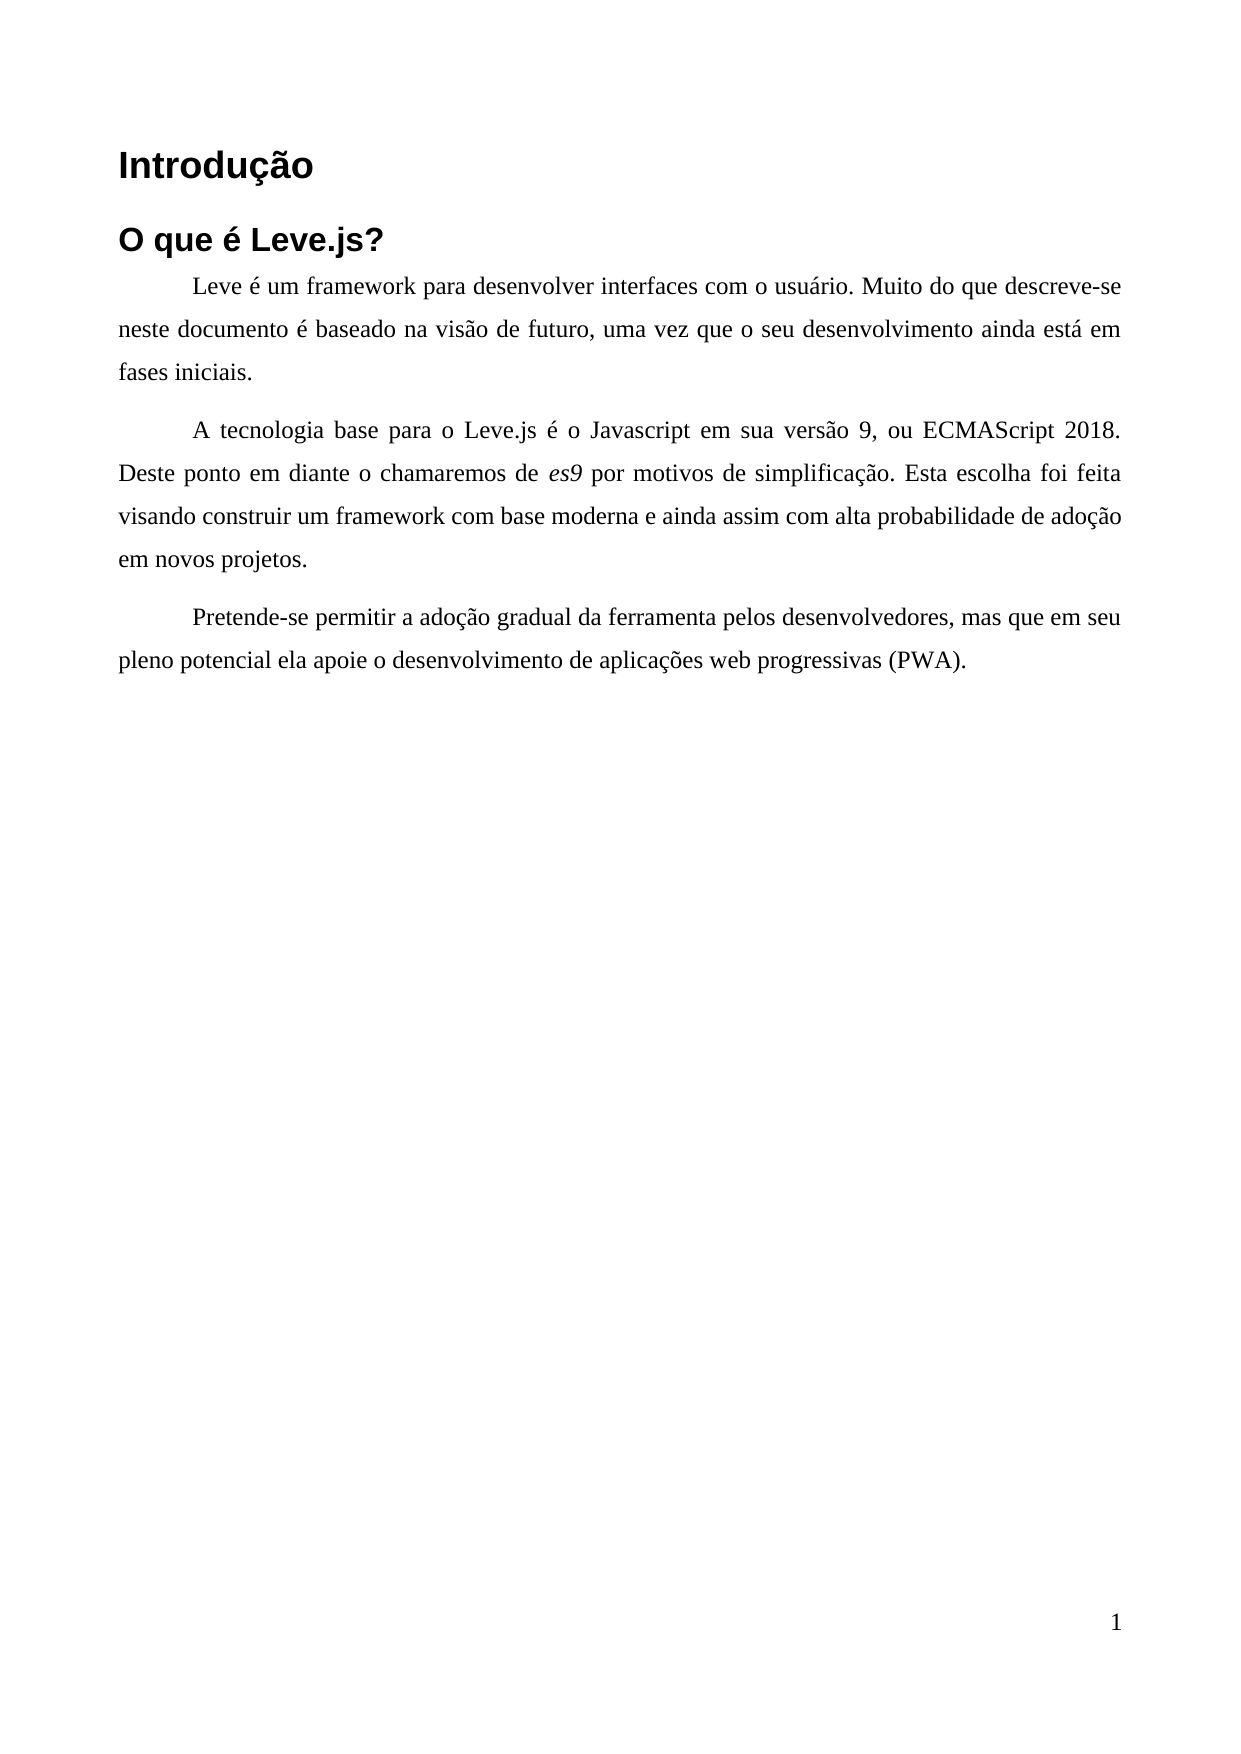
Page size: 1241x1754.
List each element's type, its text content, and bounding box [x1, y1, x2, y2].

text Pretende-se permitir a adoção gradual da ferramenta pelos desenvolvedores, mas que em seu pleno potencial ela apoie o desenvolvimento de aplicações web progressivas (PWA). [118, 602, 1122, 674]
subtitle O que é Leve.js? [118, 220, 1122, 259]
text A tecnologia base para o Leve.js é o Javascript em sua versão 9, ou ECMAScript 2018. Deste ponto em diante o chamaremos de es9 por motivos de simplificação. Esta escolha foi feita visando construir um framework com base moderna e ainda assim com alta probabilidade de adoção em novos projetos. [118, 415, 1122, 573]
text Leve é um framework para desenvolver interfaces com o usuário. Muito do que descreve-se neste documento é baseado na visão de futuro, uma vez que o seu desenvolvimento ainda está em fases iniciais. [118, 271, 1122, 386]
subtitle Introdução [118, 143, 1122, 187]
